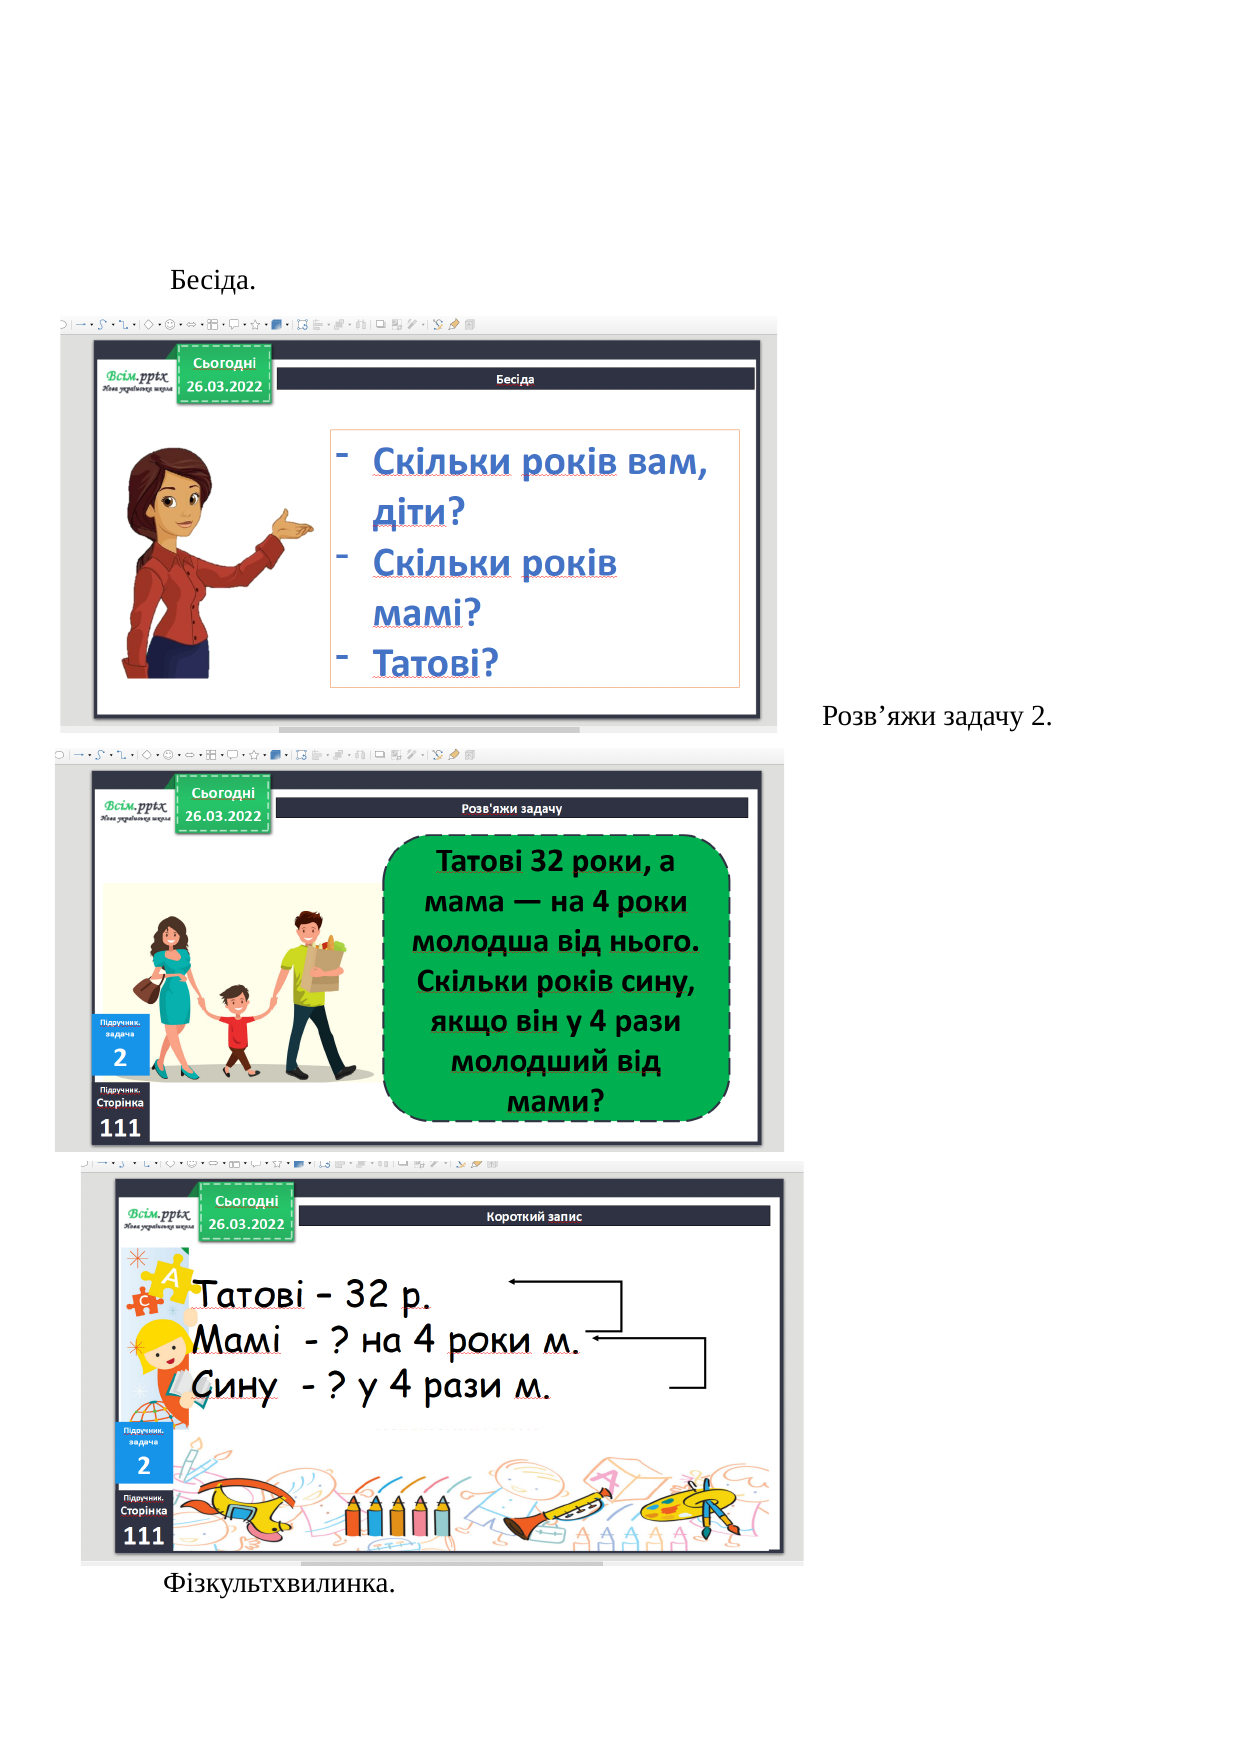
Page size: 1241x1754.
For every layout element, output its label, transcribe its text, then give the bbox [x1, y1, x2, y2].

picture [54, 748, 785, 1152]
picture [60, 316, 778, 733]
picture [80, 1161, 804, 1566]
text Розв’яжи задачу 2. [778, 698, 1122, 731]
text Бесіда. [118, 262, 1122, 295]
text Фізкультхвилинка. [118, 1565, 1122, 1599]
